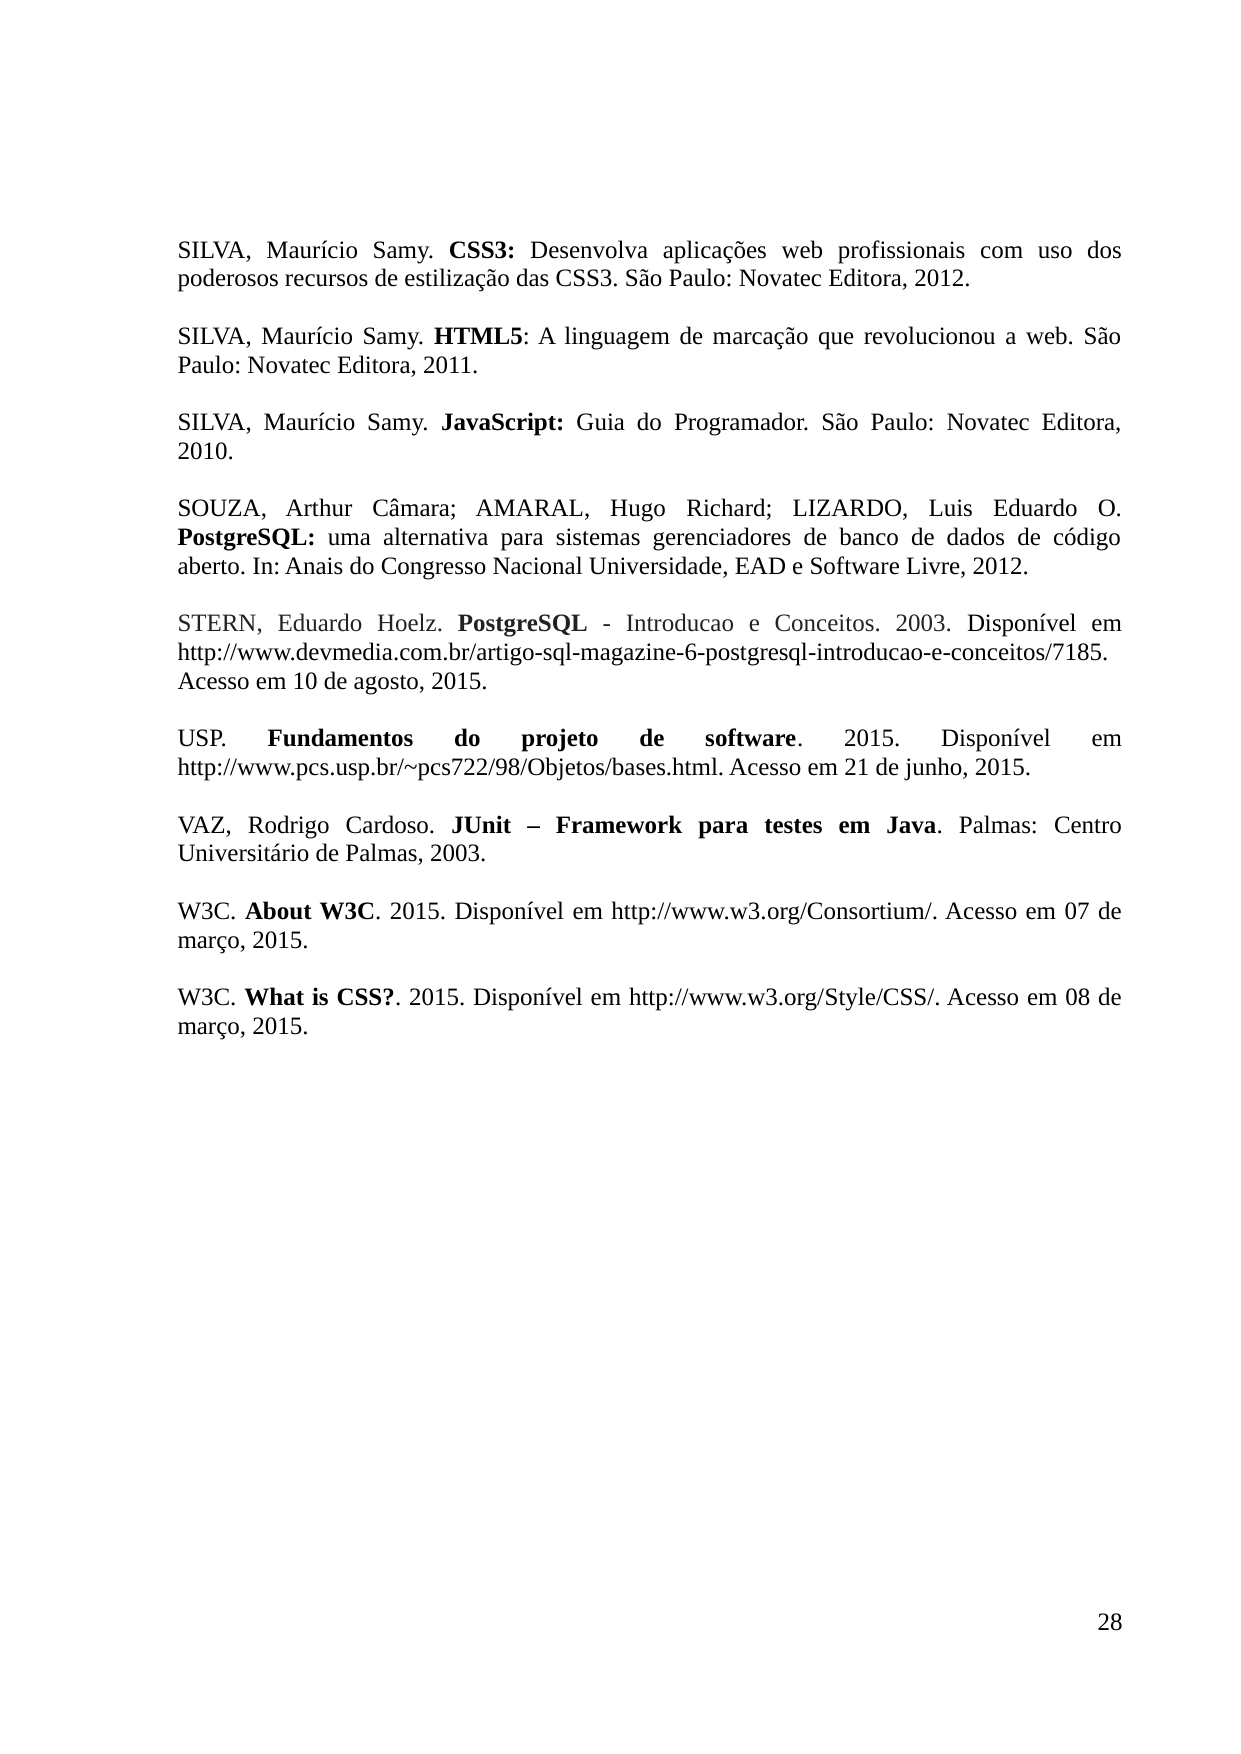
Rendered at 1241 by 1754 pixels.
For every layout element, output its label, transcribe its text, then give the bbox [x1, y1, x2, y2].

text VAZ, Rodrigo Cardoso. JUnit – Framework para testes em Java. Palmas: Centro Universitário de Palmas, 2003. [177, 810, 1122, 867]
text STERN, Eduardo Hoelz. PostgreSQL - Introducao e Conceitos. 2003. Disponível em http://www.devmedia.com.br/artigo-sql-magazine-6-postgresql-introducao-e-conceitos/7185. Acesso em 10 de agosto, 2015. [177, 608, 1122, 695]
text W3C. About W3C. 2015. Disponível em http://www.w3.org/Consortium/. Acesso em 07 de março, 2015. [177, 896, 1122, 953]
text SOUZA, Arthur Câmara; AMARAL, Hugo Richard; LIZARDO, Luis Eduardo O. PostgreSQL: uma alternativa para sistemas gerenciadores de banco de dados de código aberto. In: Anais do Congresso Nacional Universidade, EAD e Software Livre, 2012. [177, 493, 1122, 580]
text SILVA, Maurício Samy. JavaScript: Guia do Programador. São Paulo: Novatec Editora, 2010. [177, 407, 1122, 465]
text SILVA, Maurício Samy. HTML5: A linguagem de marcação que revolucionou a web. São Paulo: Novatec Editora, 2011. [177, 321, 1122, 378]
text SILVA, Maurício Samy. CSS3: Desenvolva aplicações web profissionais com uso dos poderosos recursos de estilização das CSS3. São Paulo: Novatec Editora, 2012. [177, 235, 1122, 292]
text W3C. What is CSS?. 2015. Disponível em http://www.w3.org/Style/CSS/. Acesso em 08 de março, 2015. [177, 982, 1122, 1040]
text USP. Fundamentos do projeto de software. 2015. Disponível em http://www.pcs.usp.br/~pcs722/98/Objetos/bases.html. Acesso em 21 de junho, 2015. [177, 723, 1122, 781]
